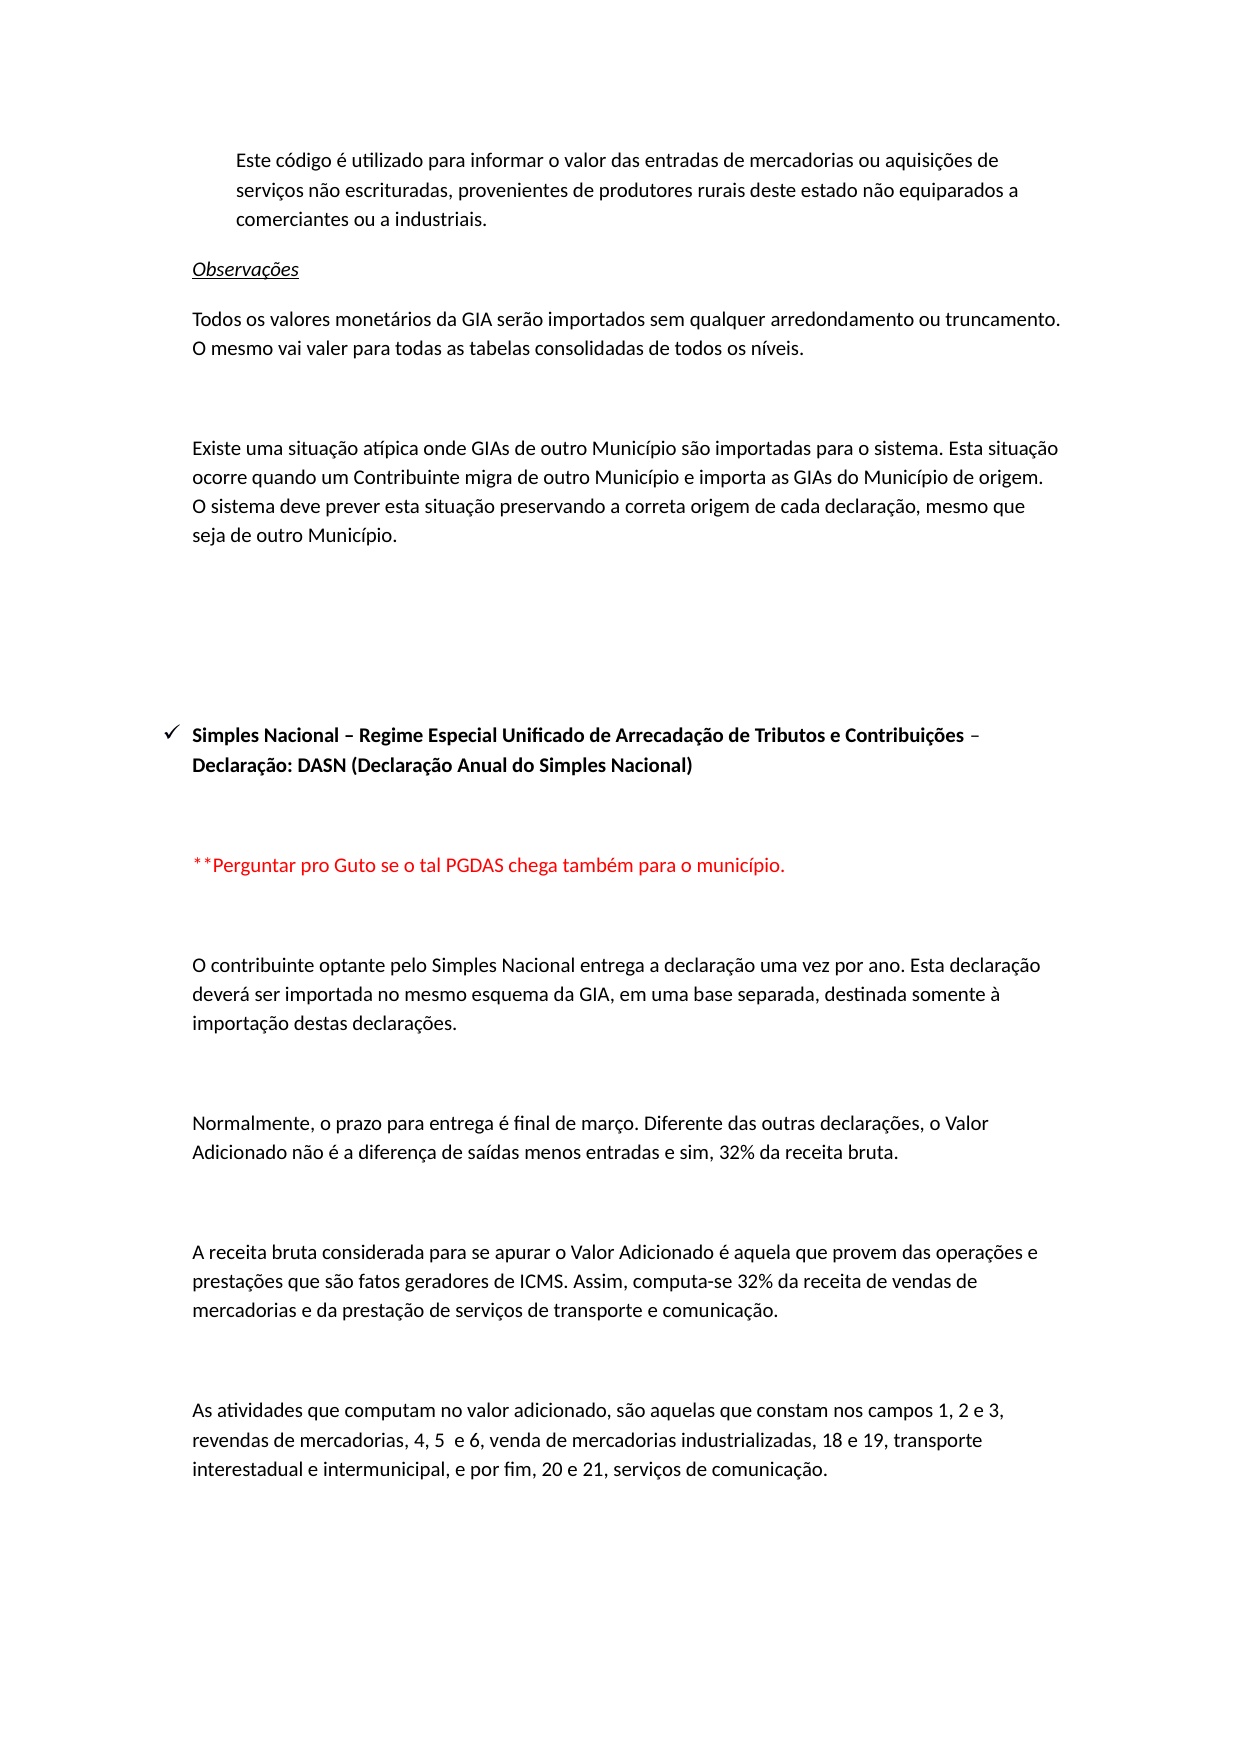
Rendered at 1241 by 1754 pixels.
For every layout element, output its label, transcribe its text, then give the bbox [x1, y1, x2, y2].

list Todos os valores monetários da GIA serão importados sem qualquer arredondamento ou truncamento. O mesmo vai valer para todas as tabelas consolidadas de todos os níveis. [192, 306, 1063, 361]
list **Perguntar pro Guto se o tal PGDAS chega também para o município. [192, 852, 1063, 877]
list O contribuinte optante pelo Simples Nacional entrega a declaração uma vez por ano. Esta declaração deverá ser importada no mesmo esquema da GIA, em uma base separada, destinada somente à importação destas declarações. [192, 952, 1063, 1036]
list Normalmente, o prazo para entrega é final de março. Diferente das outras declarações, o Valor Adicionado não é a diferença de saídas menos entradas e sim, 32% da receita bruta. [192, 1110, 1063, 1165]
list As atividades que computam no valor adicionado, são aquelas que constam nos campos 1, 2 e 3, revendas de mercadorias, 4, 5 e 6, venda de mercadorias industrializadas, 18 e 19, transporte interestadual e intermunicipal, e por fim, 20 e 21, serviços de comunicação. [192, 1398, 1063, 1481]
list A receita bruta considerada para se apurar o Valor Adicionado é aquela que provem das operações e prestações que são fatos geradores de ICMS. Assim, computa-se 32% da receita de vendas de mercadorias e da prestação de serviços de transporte e comunicação. [192, 1239, 1063, 1323]
list Existe uma situação atípica onde GIAs de outro Município são importadas para o sistema. Esta situação ocorre quando um Contribuinte migra de outro Município e importa as GIAs do Município de origem. O sistema deve prever esta situação preservando a correta origem de cada declaração, mesmo que seja de outro Município. [192, 435, 1063, 548]
text Observações [192, 256, 1063, 281]
text Este código é utilizado para informar o valor das entradas de mercadorias ou aquisições de serviços não escrituradas, provenientes de produtores rurais deste estado não equiparados a comerciantes ou a industriais. [236, 148, 1063, 231]
list Simples Nacional – Regime Especial Unificado de Arrecadação de Tributos e Contribuições – Declaração: DASN (Declaração Anual do Simples Nacional) [162, 723, 1063, 777]
